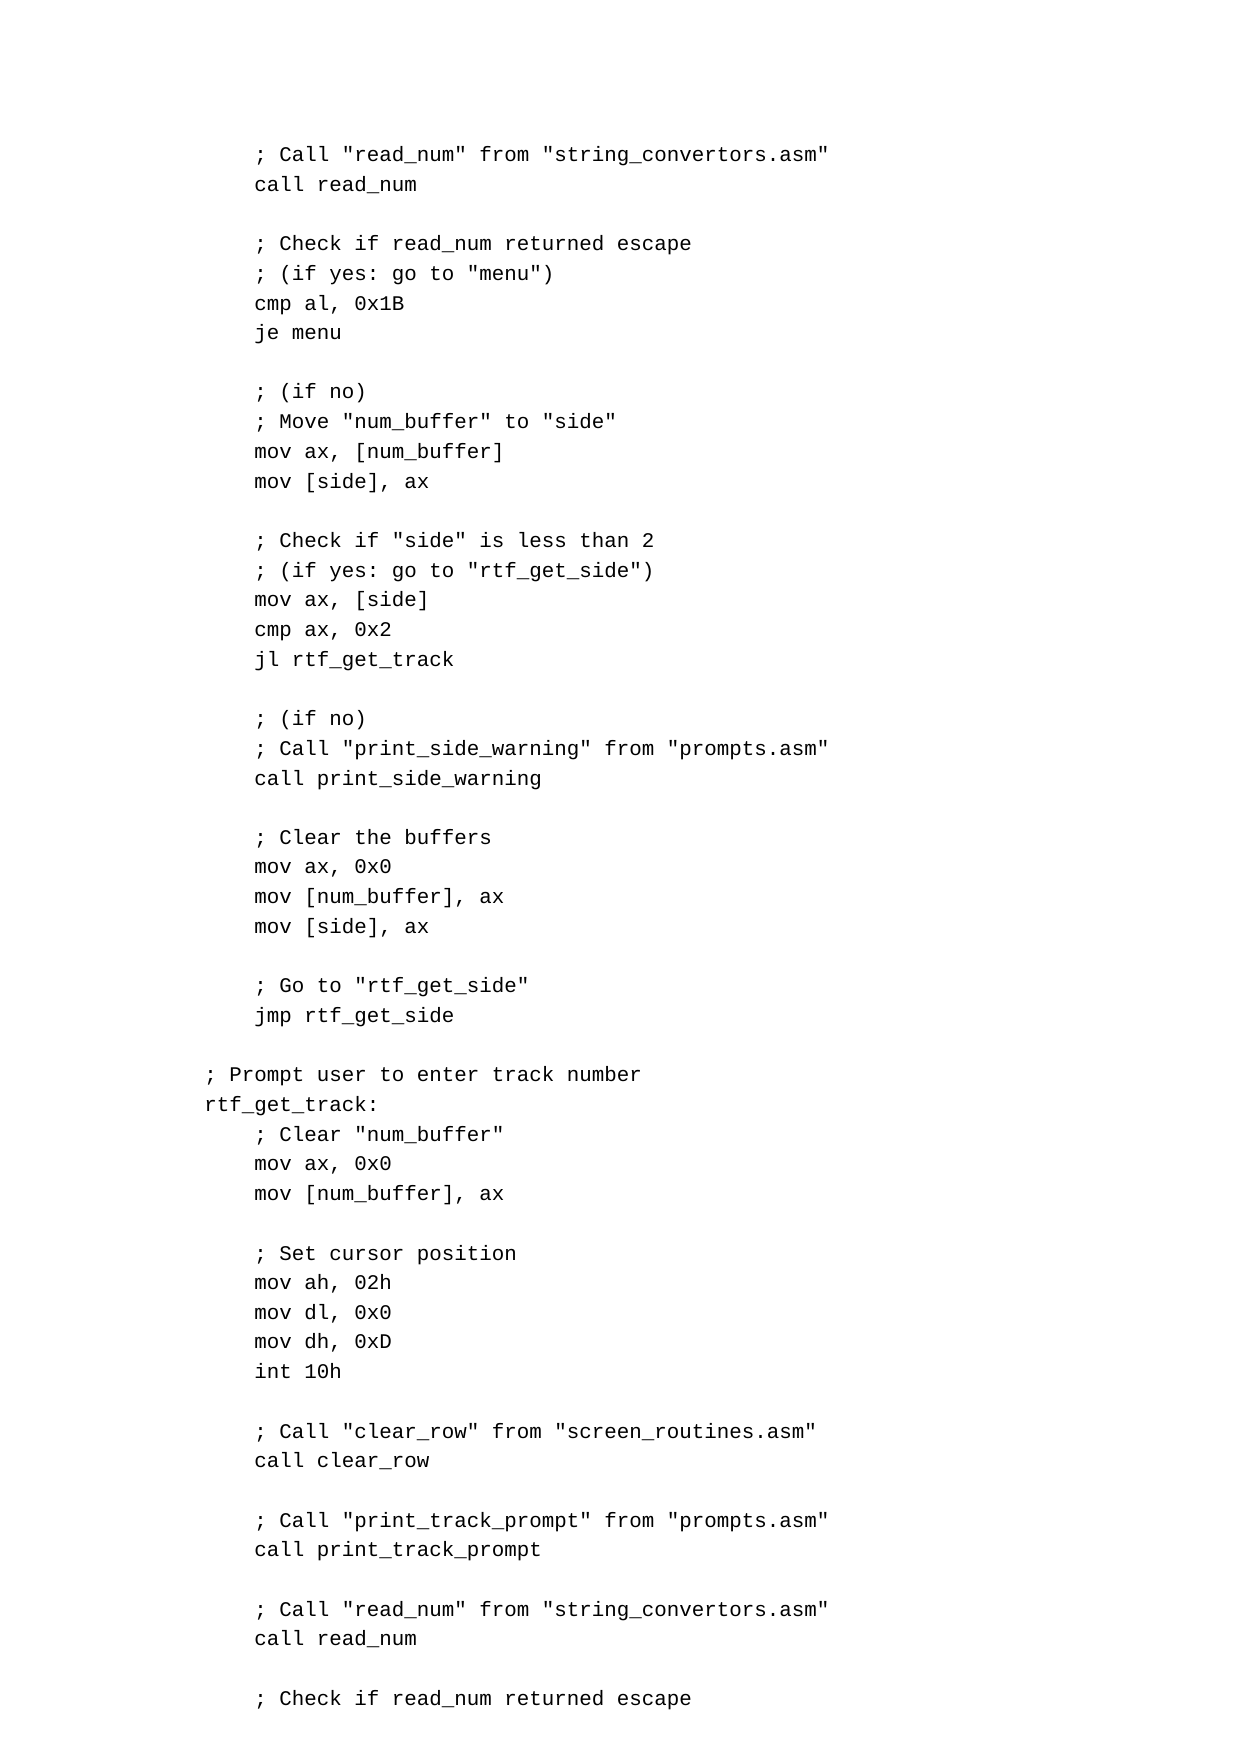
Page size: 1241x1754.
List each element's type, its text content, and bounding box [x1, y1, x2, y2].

text call read_num [154, 168, 1086, 197]
text mov [side], ax [154, 464, 1086, 494]
text ; (if yes: go to "menu") [154, 257, 1086, 286]
text call clear_row [154, 1444, 1086, 1474]
text mov ah, 02h [154, 1266, 1086, 1296]
text ; (if no) [154, 376, 1086, 405]
text mov ax, [side] [154, 583, 1086, 613]
text jl rtf_get_track [154, 643, 1086, 672]
text ; Move "num_buffer" to "side" [154, 405, 1086, 435]
text call read_num [154, 1622, 1086, 1652]
text ; Go to "rtf_get_side" [154, 969, 1086, 999]
text mov [num_buffer], ax [154, 880, 1086, 910]
text ; Check if "side" is less than 2 [154, 524, 1086, 554]
text call print_track_prompt [154, 1533, 1086, 1563]
text jmp rtf_get_side [154, 999, 1086, 1029]
text ; Check if read_num returned escape [154, 227, 1086, 257]
text mov ax, 0x0 [154, 1147, 1086, 1177]
text ; Call "read_num" from "string_convertors.asm" [154, 138, 1086, 168]
text mov [num_buffer], ax [154, 1177, 1086, 1207]
text ; Call "clear_row" from "screen_routines.asm" [154, 1414, 1086, 1444]
text je menu [154, 316, 1086, 346]
text mov ax, [num_buffer] [154, 435, 1086, 464]
text mov dl, 0x0 [154, 1296, 1086, 1326]
text ; Call "print_side_warning" from "prompts.asm" [154, 732, 1086, 761]
text ; Clear "num_buffer" [154, 1118, 1086, 1147]
text mov [side], ax [154, 910, 1086, 939]
text ; Check if read_num returned escape [154, 1682, 1086, 1711]
text mov ax, 0x0 [154, 851, 1086, 880]
text int 10h [154, 1355, 1086, 1385]
text ; Call "print_track_prompt" from "prompts.asm" [154, 1504, 1086, 1533]
text call print_side_warning [154, 761, 1086, 791]
text ; Call "read_num" from "string_convertors.asm" [154, 1593, 1086, 1622]
text ; Set cursor position [154, 1236, 1086, 1266]
text ; Clear the buffers [154, 821, 1086, 851]
text ; (if yes: go to "rtf_get_side") [154, 554, 1086, 583]
text ; (if no) [154, 702, 1086, 732]
text cmp ax, 0x2 [154, 613, 1086, 643]
text cmp al, 0x1B [154, 286, 1086, 316]
text mov dh, 0xD [154, 1326, 1086, 1355]
text ; Prompt user to enter track number [154, 1058, 1086, 1088]
text rtf_get_track: [154, 1088, 1086, 1118]
